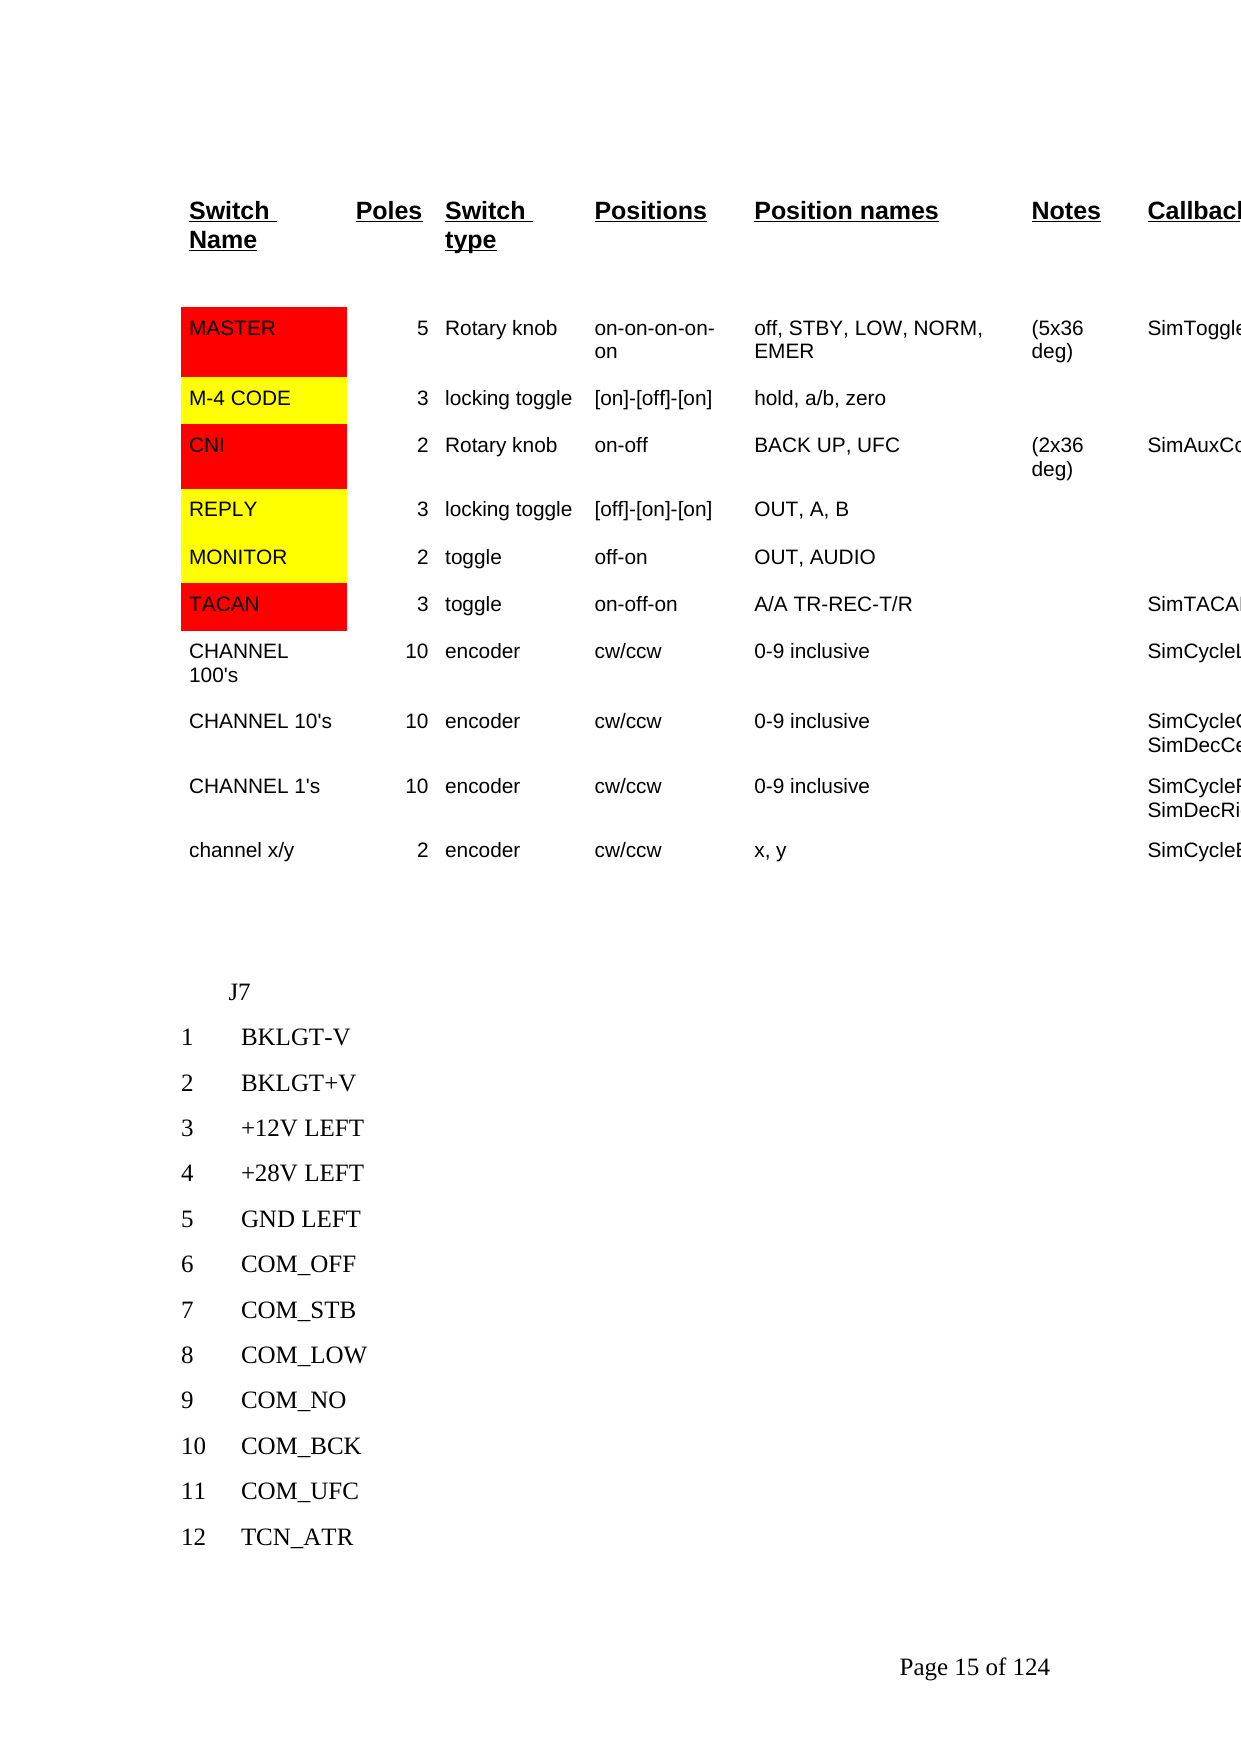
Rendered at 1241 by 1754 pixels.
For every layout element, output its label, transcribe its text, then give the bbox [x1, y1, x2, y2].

table_cell SimCycleRightAuxComDigit, SimDecRightAuxComDigit [1139, 765, 1240, 830]
table_cell [1139, 377, 1240, 424]
table_cell 10 [173, 1423, 220, 1468]
table_cell on-off [586, 424, 746, 489]
table_cell A/A TR-REC-T/R [746, 583, 1023, 631]
table_cell encoder [437, 701, 586, 765]
table_cell locking toggle [437, 489, 586, 536]
table_cell 3 [347, 377, 437, 424]
table_cell SimTACANAATR, SimTACANTR [1139, 583, 1240, 631]
table_cell 0-9 inclusive [746, 765, 1023, 830]
table_cell 0-9 inclusive [746, 631, 1023, 701]
table_cell [on]-[off]-[on] [586, 377, 746, 424]
table_cell [586, 262, 746, 307]
table_cell 2 [347, 536, 437, 583]
table_cell on-on-on-on-on [586, 307, 746, 377]
table_cell hold, a/b, zero [746, 377, 1023, 424]
table_cell OUT, A, B [746, 489, 1023, 536]
table_cell BKLGT+V [220, 1059, 381, 1105]
table_cell [347, 262, 437, 307]
table_cell COM_STB [220, 1286, 381, 1332]
table_cell cw/ccw [586, 631, 746, 701]
table_cell [746, 262, 1023, 307]
table_cell 3 [173, 1105, 220, 1150]
table_cell locking toggle [437, 377, 586, 424]
table_cell SimCycleCenterAuxComDigit, SimDecCenterAuxComDigit [1139, 701, 1240, 765]
table_cell M-4 CODE [181, 377, 347, 424]
table_cell Rotary knob [437, 307, 586, 377]
table_cell 8 [173, 1332, 220, 1377]
table_cell off, STBY, LOW, NORM, EMER [746, 307, 1023, 377]
table_header Notes [1023, 188, 1139, 262]
table_header Switch Name [181, 188, 347, 262]
table_cell encoder [437, 765, 586, 830]
table_cell 10 [347, 631, 437, 701]
table_cell Rotary knob [437, 424, 586, 489]
table_cell COM_NO [220, 1377, 381, 1423]
table_cell COM_UFC [220, 1468, 381, 1513]
table_header J7 [220, 969, 381, 1014]
table_cell REPLY [181, 489, 347, 536]
table_cell encoder [437, 631, 586, 701]
table_cell CNI [181, 424, 347, 489]
table_cell [1139, 489, 1240, 536]
table_cell OUT, AUDIO [746, 536, 1023, 583]
table_cell [1023, 631, 1139, 701]
table_cell cw/ccw [586, 830, 746, 877]
table_header Callback [1139, 188, 1240, 262]
table_cell CHANNEL 10's [181, 701, 347, 765]
table_cell (2x36 deg) [1023, 424, 1139, 489]
table_header Switch type [437, 188, 586, 262]
table_cell CHANNEL 1's [181, 765, 347, 830]
table_cell channel x/y [181, 830, 347, 877]
table_cell 2 [173, 1059, 220, 1105]
table_cell [1023, 489, 1139, 536]
table_cell 3 [347, 583, 437, 631]
table_cell [437, 262, 586, 307]
table_cell toggle [437, 536, 586, 583]
table_cell cw/ccw [586, 765, 746, 830]
table_cell GND LEFT [220, 1196, 381, 1241]
table_cell 7 [173, 1286, 220, 1332]
table_cell +28V LEFT [220, 1150, 381, 1196]
table_cell BACK UP, UFC [746, 424, 1023, 489]
table_cell (5x36 deg) [1023, 307, 1139, 377]
table_cell x, y [746, 830, 1023, 877]
table_cell [1023, 701, 1139, 765]
table_cell 5 [173, 1196, 220, 1241]
table_cell encoder [437, 830, 586, 877]
table_cell 0-9 inclusive [746, 701, 1023, 765]
table_cell 3 [347, 489, 437, 536]
table_cell SimToggleAuxComMaster [1139, 307, 1240, 377]
table_cell SimCycleBandAuxComDigit [1139, 830, 1240, 877]
table_cell COM_BCK [220, 1423, 381, 1468]
table_cell cw/ccw [586, 701, 746, 765]
table_cell 11 [173, 1468, 220, 1513]
table_cell [off]-[on]-[on] [586, 489, 746, 536]
table_header Position names [746, 188, 1023, 262]
table_header Poles [347, 188, 437, 262]
table_header Positions [586, 188, 746, 262]
table_cell COM_LOW [220, 1332, 381, 1377]
table_cell 2 [347, 424, 437, 489]
table_cell 12 [173, 1514, 220, 1559]
table_cell TACAN [181, 583, 347, 631]
table_cell on-off-on [586, 583, 746, 631]
table_cell MONITOR [181, 536, 347, 583]
table_cell [1139, 536, 1240, 583]
table_cell TCN_ATR [220, 1514, 381, 1559]
table_cell +12V LEFT [220, 1105, 381, 1150]
table_cell [181, 262, 347, 307]
table_cell 1 [173, 1014, 220, 1059]
table_cell 9 [173, 1377, 220, 1423]
table_cell toggle [437, 583, 586, 631]
table_cell 10 [347, 765, 437, 830]
table_cell off-on [586, 536, 746, 583]
table_cell 5 [347, 307, 437, 377]
table_cell [1023, 536, 1139, 583]
table_cell [1139, 262, 1240, 307]
table_cell 10 [347, 701, 437, 765]
table_cell 4 [173, 1150, 220, 1196]
table_cell CHANNEL 100's [181, 631, 347, 701]
table_cell SimCycleLeftAuxComDigit, SimDecLeftAuxComDigit [1139, 631, 1240, 701]
table_cell [1023, 583, 1139, 631]
table_cell [1023, 765, 1139, 830]
table_cell MASTER [181, 307, 347, 377]
table_cell [1023, 262, 1139, 307]
table_cell COM_OFF [220, 1241, 381, 1286]
table_cell SimAuxComBackup, SimAuxComUFC [1139, 424, 1240, 489]
table_cell 2 [347, 830, 437, 877]
table_cell 6 [173, 1241, 220, 1286]
table_cell [1023, 830, 1139, 877]
table_cell BKLGT-V [220, 1014, 381, 1059]
table_cell [1023, 377, 1139, 424]
table_header [173, 969, 220, 1014]
